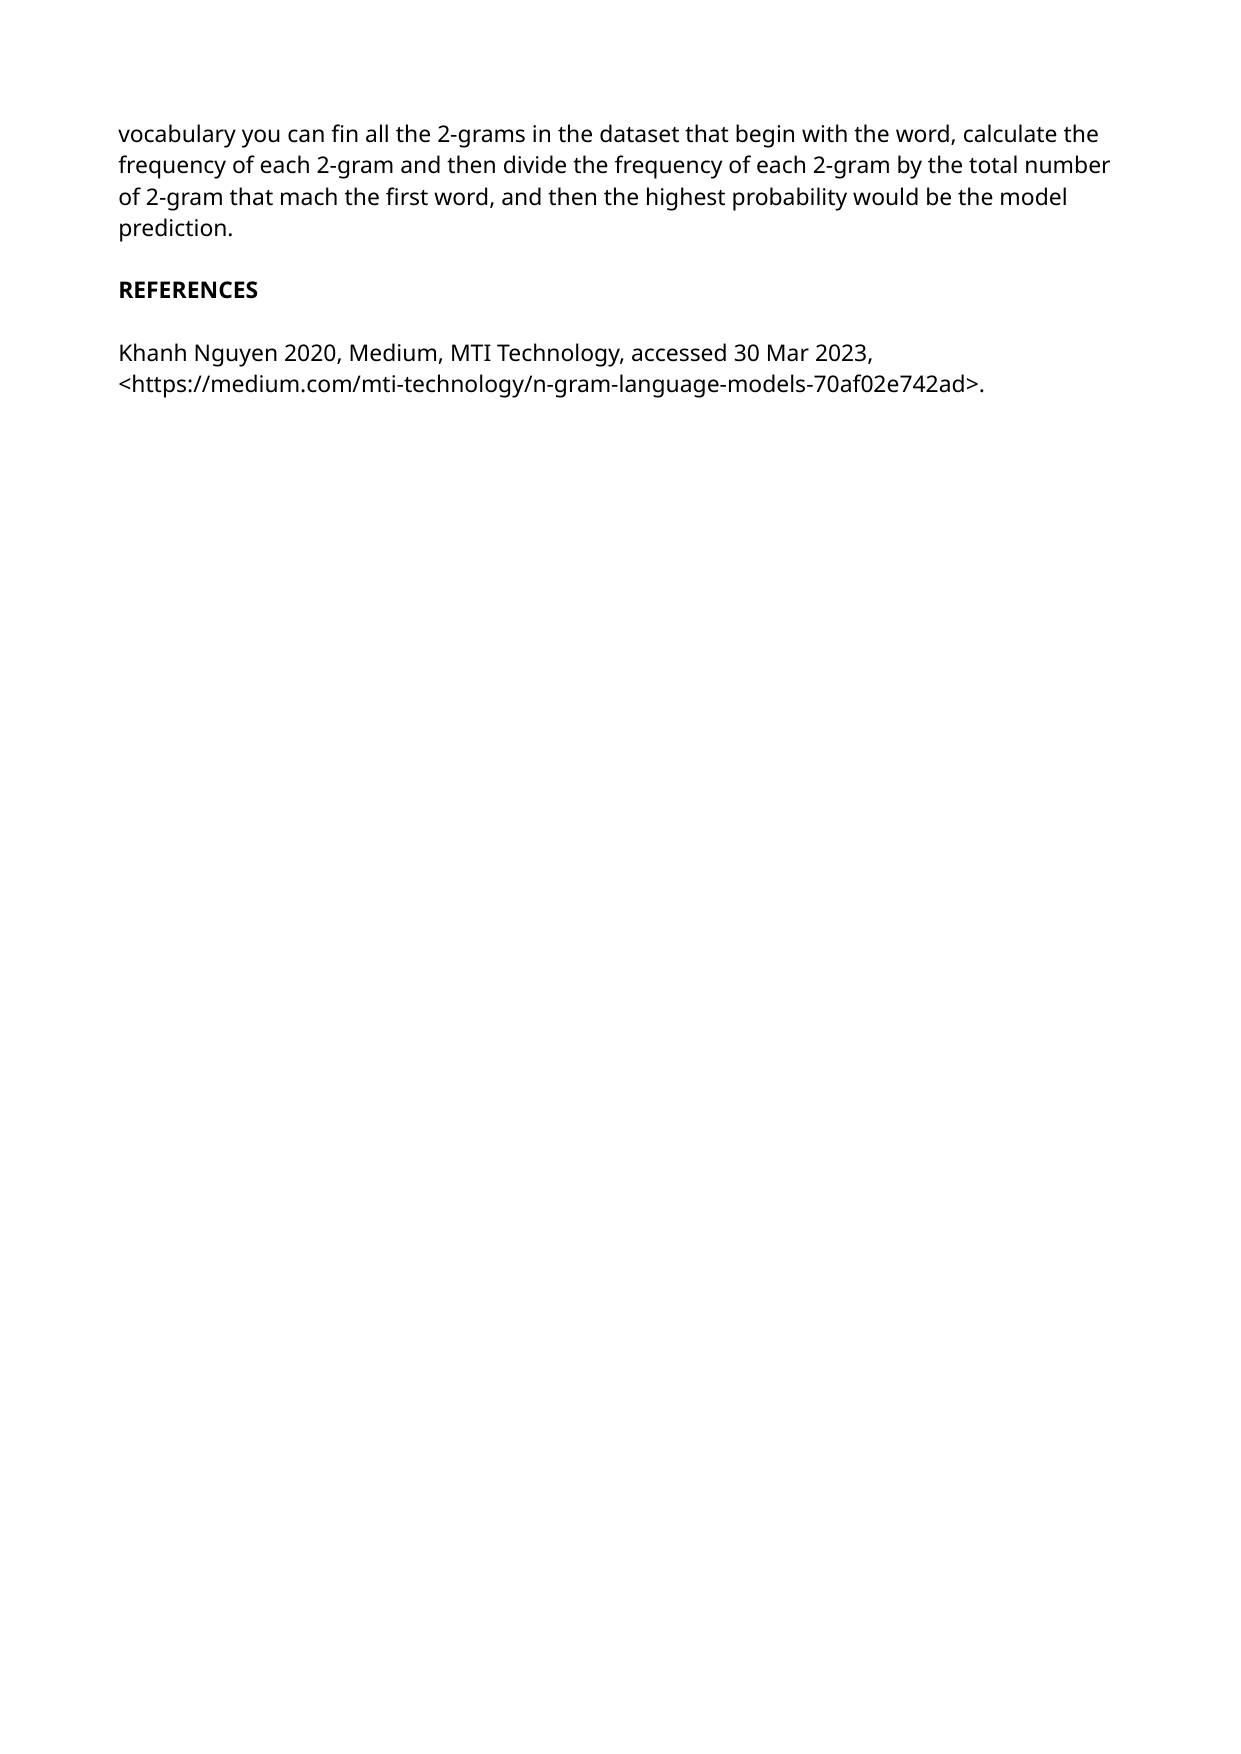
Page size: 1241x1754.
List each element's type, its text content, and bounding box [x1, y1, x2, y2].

text Khanh Nguyen 2020, Medium, MTI Technology, accessed 30 Mar 2023, <https://medium.com/mti-technology/n-gram-language-models-70af02e742ad>. [118, 337, 1122, 399]
text vocabulary you can fin all the 2-grams in the dataset that begin with the word, calculate the frequency of each 2-gram and then divide the frequency of each 2-gram by the total number of 2-gram that mach the first word, and then the highest probability would be the model prediction. [118, 118, 1122, 243]
text REFERENCES [118, 274, 1122, 306]
